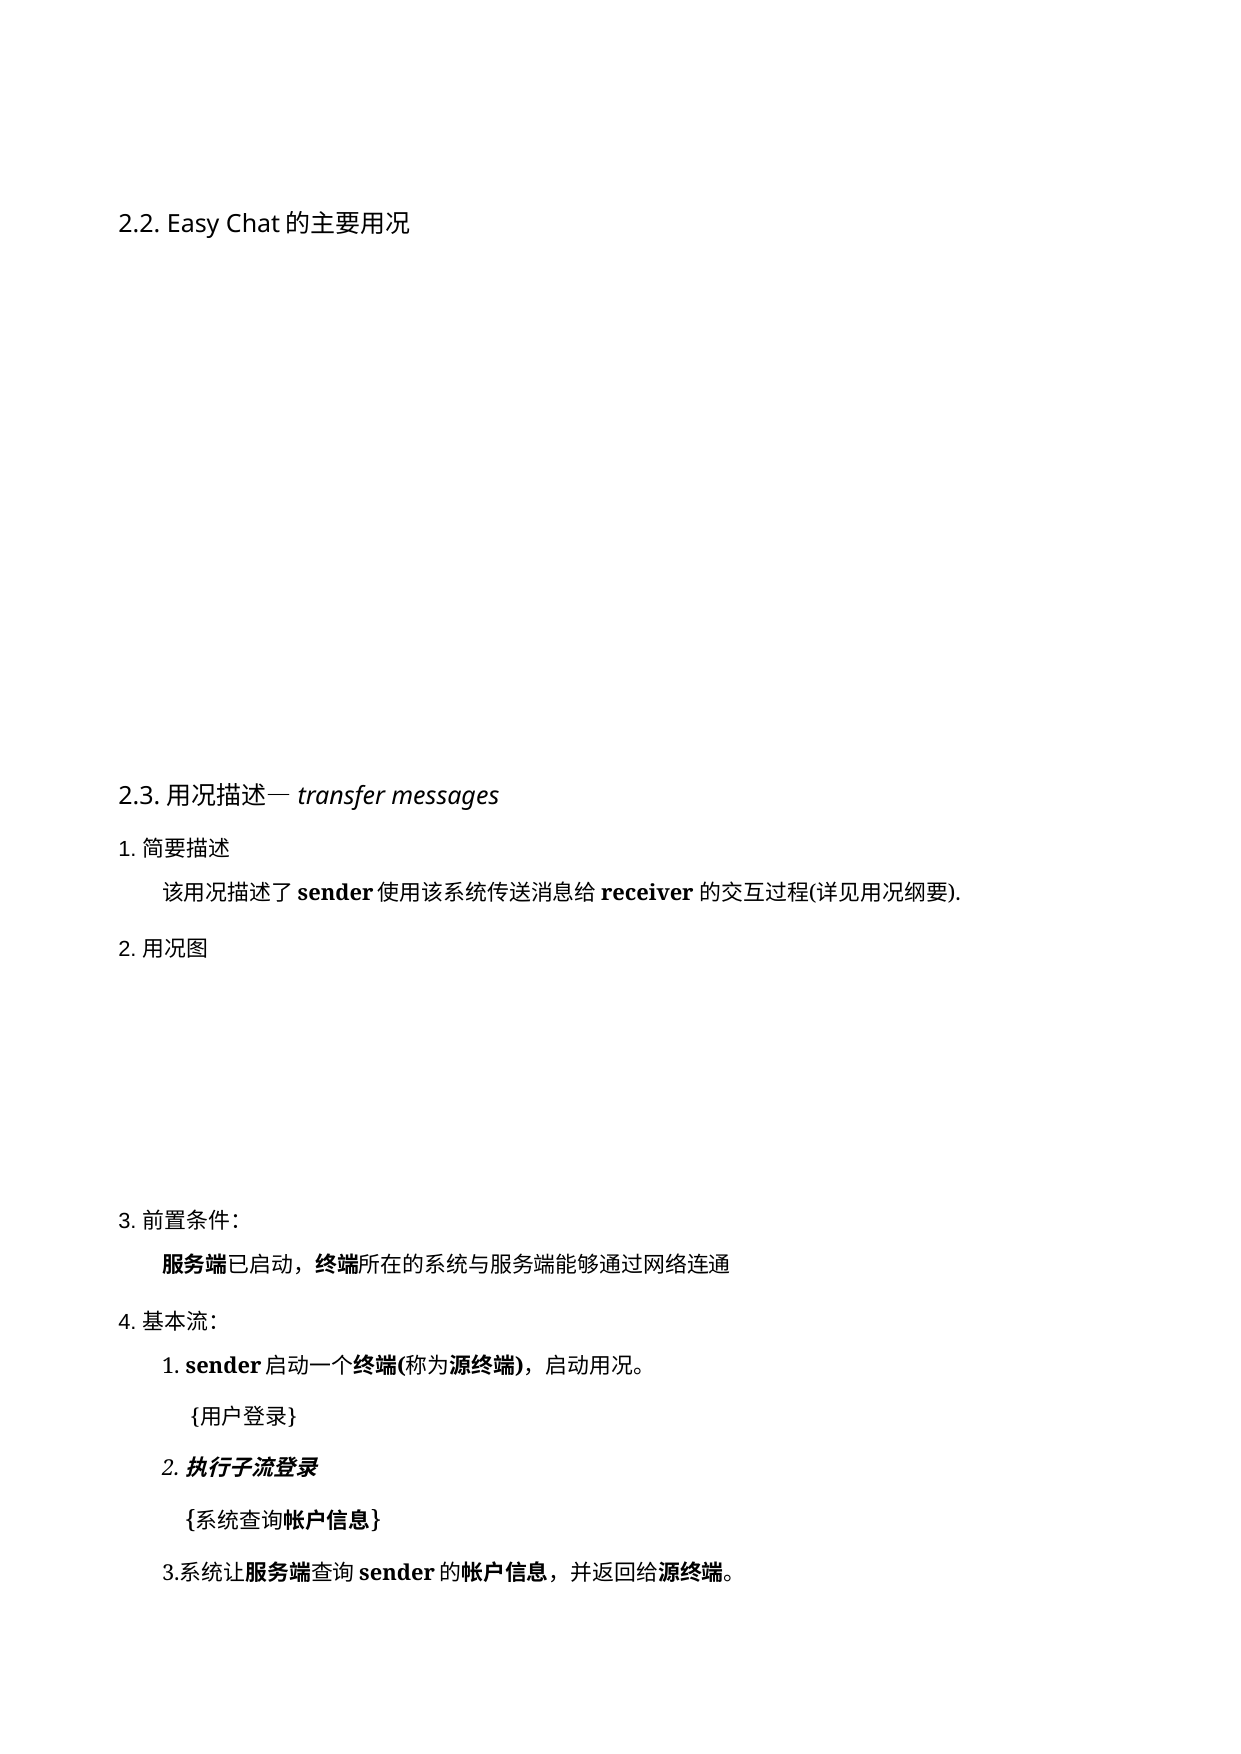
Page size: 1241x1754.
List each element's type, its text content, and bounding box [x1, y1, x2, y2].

subtitle 用况描述— transfer messages [118, 776, 1122, 812]
subtitle 前置条件： [118, 1203, 1122, 1235]
subtitle 基本流： [118, 1304, 1122, 1335]
text {用户登录} [118, 1399, 1122, 1431]
text 服务端已启动，终端所在的系统与服务端能够通过网络连通 [118, 1247, 1122, 1279]
text 3.系统让服务端查询sender的帐户信息，并返回给源终端。 [118, 1555, 1122, 1587]
subtitle Easy Chat的主要用况 [118, 204, 1122, 240]
subtitle 用况图 [118, 931, 1122, 963]
text 1. sender启动一个终端(称为源终端)，启动用况。 [118, 1348, 1122, 1380]
text 该用况描述了sender使用该系统传送消息给receiver 的交互过程(详见用况纲要). [118, 875, 1122, 907]
text {系统查询帐户信息} [118, 1501, 1122, 1535]
text 2. 执行子流登录 [118, 1450, 1122, 1482]
subtitle 简要描述 [118, 831, 1122, 862]
